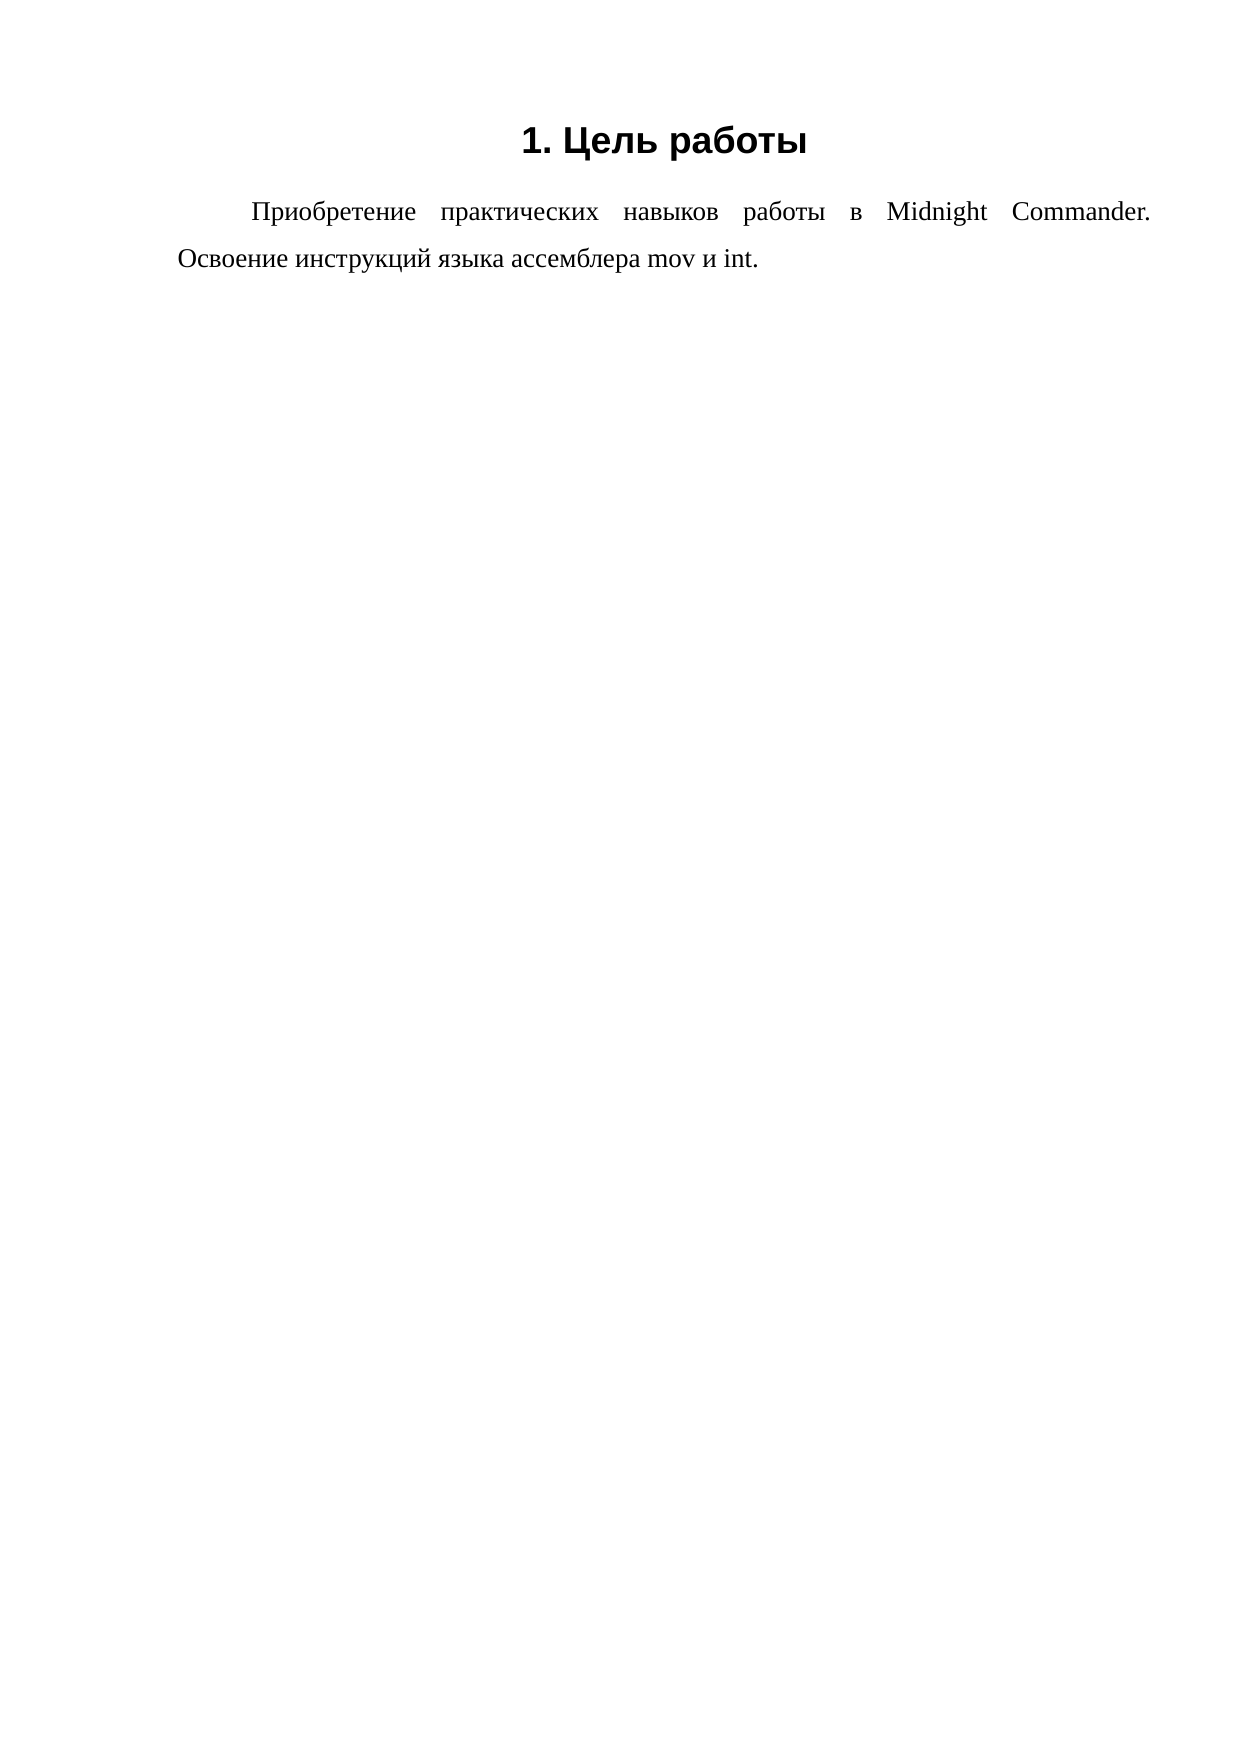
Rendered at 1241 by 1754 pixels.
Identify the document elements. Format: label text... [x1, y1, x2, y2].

subtitle 1. Цель работы [177, 118, 1152, 161]
text Приобретение практических навыков работы в Midnight Commander. Освоение инструкций языка ассемблера mov и int. [177, 195, 1152, 273]
